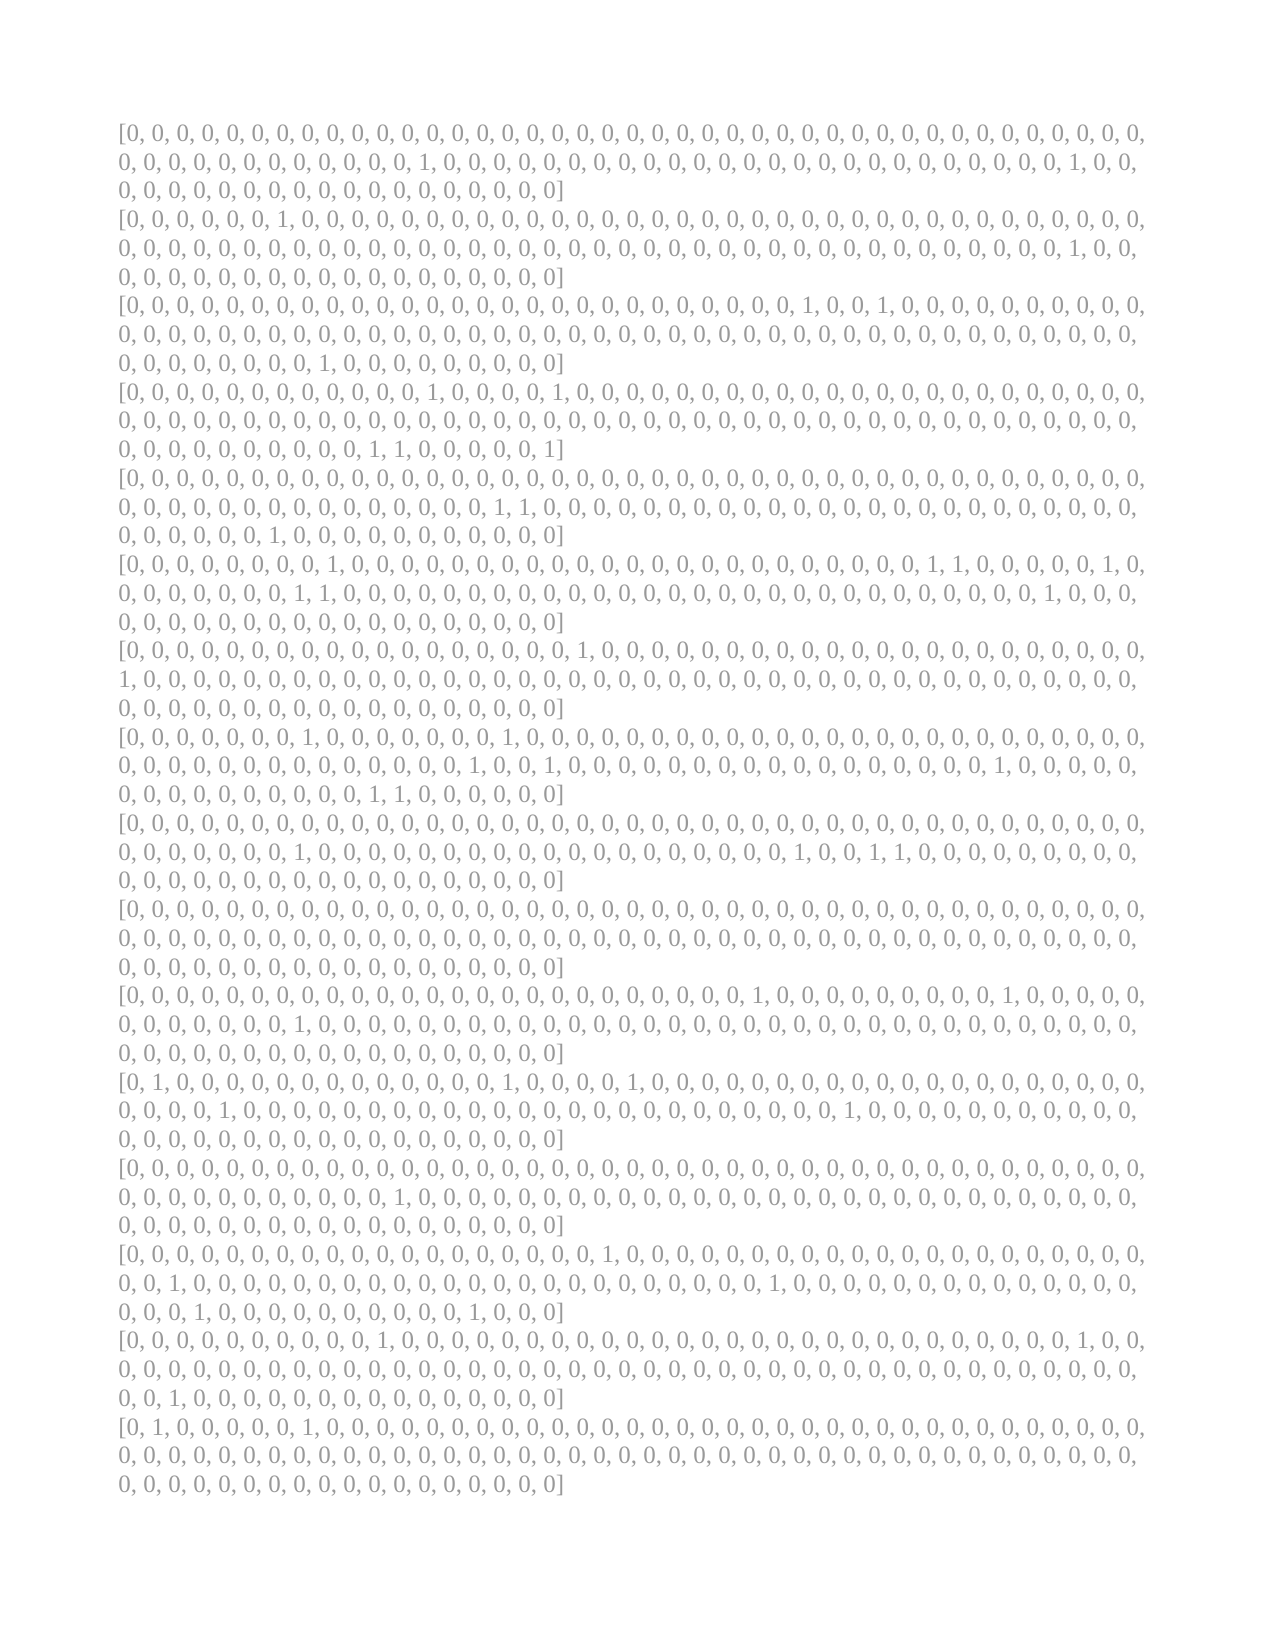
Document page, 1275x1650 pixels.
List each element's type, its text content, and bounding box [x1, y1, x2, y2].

text [0, 0, 0, 0, 0, 0, 0, 0, 0, 0, 0, 0, 0, 0, 0, 0, 0, 0, 1, 0, 0, 0, 0, 0, 0, 0, 0, 0, 0, 0, 0, 0, 0, 0, 0, 0, 0, 0, 0, 0, 0, 1, 0, 0, 0, 0, 0, 0, 0, 0, 0, 0, 0, 0, 0, 0, 0, 0, 0, 0, 0, 0, 0, 0, 0, 0, 0, 0, 0, 0, 0, 0, 0, 0, 0, 0, 0, 0, 0, 0, 0, 0, 0, 0, 0, 0, 0, 0, 0, 0, 0, 0, 0, 0, 0, 0, 0, 0, 0, 0] [118, 636, 1157, 722]
text [0, 1, 0, 0, 0, 0, 0, 0, 0, 0, 0, 0, 0, 0, 0, 1, 0, 0, 0, 0, 1, 0, 0, 0, 0, 0, 0, 0, 0, 0, 0, 0, 0, 0, 0, 0, 0, 0, 0, 0, 0, 0, 0, 0, 0, 1, 0, 0, 0, 0, 0, 0, 0, 0, 0, 0, 0, 0, 0, 0, 0, 0, 0, 0, 0, 0, 0, 0, 0, 0, 1, 0, 0, 0, 0, 0, 0, 0, 0, 0, 0, 0, 0, 0, 0, 0, 0, 0, 0, 0, 0, 0, 0, 0, 0, 0, 0, 0, 0, 0] [118, 1067, 1157, 1153]
text [0, 0, 0, 0, 0, 0, 0, 0, 0, 0, 0, 0, 0, 0, 0, 0, 0, 0, 0, 0, 0, 0, 0, 0, 0, 0, 0, 1, 0, 0, 1, 0, 0, 0, 0, 0, 0, 0, 0, 0, 0, 0, 0, 0, 0, 0, 0, 0, 0, 0, 0, 0, 0, 0, 0, 0, 0, 0, 0, 0, 0, 0, 0, 0, 0, 0, 0, 0, 0, 0, 0, 0, 0, 0, 0, 0, 0, 0, 0, 0, 0, 0, 0, 0, 0, 0, 0, 0, 0, 0, 1, 0, 0, 0, 0, 0, 0, 0, 0, 0] [118, 291, 1157, 377]
text [0, 0, 0, 0, 0, 0, 0, 0, 0, 0, 1, 0, 0, 0, 0, 0, 0, 0, 0, 0, 0, 0, 0, 0, 0, 0, 0, 0, 0, 0, 0, 0, 0, 0, 0, 0, 0, 0, 1, 0, 0, 0, 0, 0, 0, 0, 0, 0, 0, 0, 0, 0, 0, 0, 0, 0, 0, 0, 0, 0, 0, 0, 0, 0, 0, 0, 0, 0, 0, 0, 0, 0, 0, 0, 0, 0, 0, 0, 0, 0, 0, 0, 0, 0, 1, 0, 0, 0, 0, 0, 0, 0, 0, 0, 0, 0, 0, 0, 0, 0] [118, 1326, 1157, 1412]
text [0, 1, 0, 0, 0, 0, 0, 1, 0, 0, 0, 0, 0, 0, 0, 0, 0, 0, 0, 0, 0, 0, 0, 0, 0, 0, 0, 0, 0, 0, 0, 0, 0, 0, 0, 0, 0, 0, 0, 0, 0, 0, 0, 0, 0, 0, 0, 0, 0, 0, 0, 0, 0, 0, 0, 0, 0, 0, 0, 0, 0, 0, 0, 0, 0, 0, 0, 0, 0, 0, 0, 0, 0, 0, 0, 0, 0, 0, 0, 0, 0, 0, 0, 0, 0, 0, 0, 0, 0, 0, 0, 0, 0, 0, 0, 0, 0, 0, 0, 0] [118, 1412, 1157, 1498]
text [0, 0, 0, 0, 0, 0, 0, 0, 0, 0, 0, 0, 0, 0, 0, 0, 0, 0, 0, 0, 0, 0, 0, 0, 0, 0, 0, 0, 0, 0, 0, 0, 0, 0, 0, 0, 0, 0, 0, 0, 0, 0, 0, 0, 0, 0, 0, 0, 0, 0, 0, 0, 0, 1, 0, 0, 0, 0, 0, 0, 0, 0, 0, 0, 0, 0, 0, 0, 0, 0, 0, 0, 0, 0, 0, 0, 0, 0, 0, 1, 0, 0, 0, 0, 0, 0, 0, 0, 0, 0, 0, 0, 0, 0, 0, 0, 0, 0, 0, 0] [118, 118, 1157, 204]
text [0, 0, 0, 0, 0, 0, 0, 0, 0, 0, 0, 0, 0, 0, 0, 0, 0, 0, 0, 0, 0, 0, 0, 0, 0, 0, 0, 0, 0, 0, 0, 0, 0, 0, 0, 0, 0, 0, 0, 0, 0, 0, 0, 0, 0, 0, 0, 0, 0, 0, 0, 0, 1, 0, 0, 0, 0, 0, 0, 0, 0, 0, 0, 0, 0, 0, 0, 0, 0, 0, 0, 0, 0, 0, 0, 0, 0, 0, 0, 0, 0, 0, 0, 0, 0, 0, 0, 0, 0, 0, 0, 0, 0, 0, 0, 0, 0, 0, 0, 0] [118, 1153, 1157, 1239]
text [0, 0, 0, 0, 0, 0, 0, 0, 0, 0, 0, 0, 0, 0, 0, 0, 0, 0, 0, 0, 0, 0, 0, 0, 0, 1, 0, 0, 0, 0, 0, 0, 0, 0, 0, 1, 0, 0, 0, 0, 0, 0, 0, 0, 0, 0, 0, 0, 1, 0, 0, 0, 0, 0, 0, 0, 0, 0, 0, 0, 0, 0, 0, 0, 0, 0, 0, 0, 0, 0, 0, 0, 0, 0, 0, 0, 0, 0, 0, 0, 0, 0, 0, 0, 0, 0, 0, 0, 0, 0, 0, 0, 0, 0, 0, 0, 0, 0, 0, 0] [118, 981, 1157, 1067]
text [0, 0, 0, 0, 0, 0, 0, 0, 0, 0, 0, 0, 0, 0, 0, 0, 0, 0, 0, 0, 0, 0, 0, 0, 0, 0, 0, 0, 0, 0, 0, 0, 0, 0, 0, 0, 0, 0, 0, 0, 0, 0, 0, 0, 0, 0, 0, 0, 0, 0, 0, 0, 0, 0, 0, 0, 0, 0, 0, 0, 0, 0, 0, 0, 0, 0, 0, 0, 0, 0, 0, 0, 0, 0, 0, 0, 0, 0, 0, 0, 0, 0, 0, 0, 0, 0, 0, 0, 0, 0, 0, 0, 0, 0, 0, 0, 0, 0, 0, 0] [118, 894, 1157, 981]
text [0, 0, 0, 0, 0, 0, 1, 0, 0, 0, 0, 0, 0, 0, 0, 0, 0, 0, 0, 0, 0, 0, 0, 0, 0, 0, 0, 0, 0, 0, 0, 0, 0, 0, 0, 0, 0, 0, 0, 0, 0, 0, 0, 0, 0, 0, 0, 0, 0, 0, 0, 0, 0, 0, 0, 0, 0, 0, 0, 0, 0, 0, 0, 0, 0, 0, 0, 0, 0, 0, 0, 0, 0, 0, 0, 0, 0, 0, 0, 1, 0, 0, 0, 0, 0, 0, 0, 0, 0, 0, 0, 0, 0, 0, 0, 0, 0, 0, 0, 0] [118, 204, 1157, 291]
text [0, 0, 0, 0, 0, 0, 0, 1, 0, 0, 0, 0, 0, 0, 0, 1, 0, 0, 0, 0, 0, 0, 0, 0, 0, 0, 0, 0, 0, 0, 0, 0, 0, 0, 0, 0, 0, 0, 0, 0, 0, 0, 0, 0, 0, 0, 0, 0, 0, 0, 0, 0, 0, 0, 0, 1, 0, 0, 1, 0, 0, 0, 0, 0, 0, 0, 0, 0, 0, 0, 0, 0, 0, 0, 0, 0, 1, 0, 0, 0, 0, 0, 0, 0, 0, 0, 0, 0, 0, 0, 0, 0, 1, 1, 0, 0, 0, 0, 0, 0] [118, 722, 1157, 808]
text [0, 0, 0, 0, 0, 0, 0, 0, 0, 0, 0, 0, 1, 0, 0, 0, 0, 1, 0, 0, 0, 0, 0, 0, 0, 0, 0, 0, 0, 0, 0, 0, 0, 0, 0, 0, 0, 0, 0, 0, 0, 0, 0, 0, 0, 0, 0, 0, 0, 0, 0, 0, 0, 0, 0, 0, 0, 0, 0, 0, 0, 0, 0, 0, 0, 0, 0, 0, 0, 0, 0, 0, 0, 0, 0, 0, 0, 0, 0, 0, 0, 0, 0, 0, 0, 0, 0, 0, 0, 0, 0, 0, 1, 1, 0, 0, 0, 0, 0, 1] [118, 377, 1157, 463]
text [0, 0, 0, 0, 0, 0, 0, 0, 0, 0, 0, 0, 0, 0, 0, 0, 0, 0, 0, 1, 0, 0, 0, 0, 0, 0, 0, 0, 0, 0, 0, 0, 0, 0, 0, 0, 0, 0, 0, 0, 0, 0, 0, 1, 0, 0, 0, 0, 0, 0, 0, 0, 0, 0, 0, 0, 0, 0, 0, 0, 0, 0, 0, 0, 0, 0, 0, 1, 0, 0, 0, 0, 0, 0, 0, 0, 0, 0, 0, 0, 0, 0, 0, 0, 0, 1, 0, 0, 0, 0, 0, 0, 0, 0, 0, 0, 1, 0, 0, 0] [118, 1239, 1157, 1326]
text [0, 0, 0, 0, 0, 0, 0, 0, 1, 0, 0, 0, 0, 0, 0, 0, 0, 0, 0, 0, 0, 0, 0, 0, 0, 0, 0, 0, 0, 0, 0, 0, 1, 1, 0, 0, 0, 0, 0, 1, 0, 0, 0, 0, 0, 0, 0, 0, 1, 1, 0, 0, 0, 0, 0, 0, 0, 0, 0, 0, 0, 0, 0, 0, 0, 0, 0, 0, 0, 0, 0, 0, 0, 0, 0, 0, 0, 0, 1, 0, 0, 0, 0, 0, 0, 0, 0, 0, 0, 0, 0, 0, 0, 0, 0, 0, 0, 0, 0, 0] [118, 549, 1157, 636]
text [0, 0, 0, 0, 0, 0, 0, 0, 0, 0, 0, 0, 0, 0, 0, 0, 0, 0, 0, 0, 0, 0, 0, 0, 0, 0, 0, 0, 0, 0, 0, 0, 0, 0, 0, 0, 0, 0, 0, 0, 0, 0, 0, 0, 0, 0, 0, 0, 1, 0, 0, 0, 0, 0, 0, 0, 0, 0, 0, 0, 0, 0, 0, 0, 0, 0, 0, 0, 1, 0, 0, 1, 1, 0, 0, 0, 0, 0, 0, 0, 0, 0, 0, 0, 0, 0, 0, 0, 0, 0, 0, 0, 0, 0, 0, 0, 0, 0, 0, 0] [118, 808, 1157, 894]
text [0, 0, 0, 0, 0, 0, 0, 0, 0, 0, 0, 0, 0, 0, 0, 0, 0, 0, 0, 0, 0, 0, 0, 0, 0, 0, 0, 0, 0, 0, 0, 0, 0, 0, 0, 0, 0, 0, 0, 0, 0, 0, 0, 0, 0, 0, 0, 0, 0, 0, 0, 0, 0, 0, 0, 0, 1, 1, 0, 0, 0, 0, 0, 0, 0, 0, 0, 0, 0, 0, 0, 0, 0, 0, 0, 0, 0, 0, 0, 0, 0, 0, 0, 0, 0, 0, 0, 0, 1, 0, 0, 0, 0, 0, 0, 0, 0, 0, 0, 0] [118, 463, 1157, 549]
